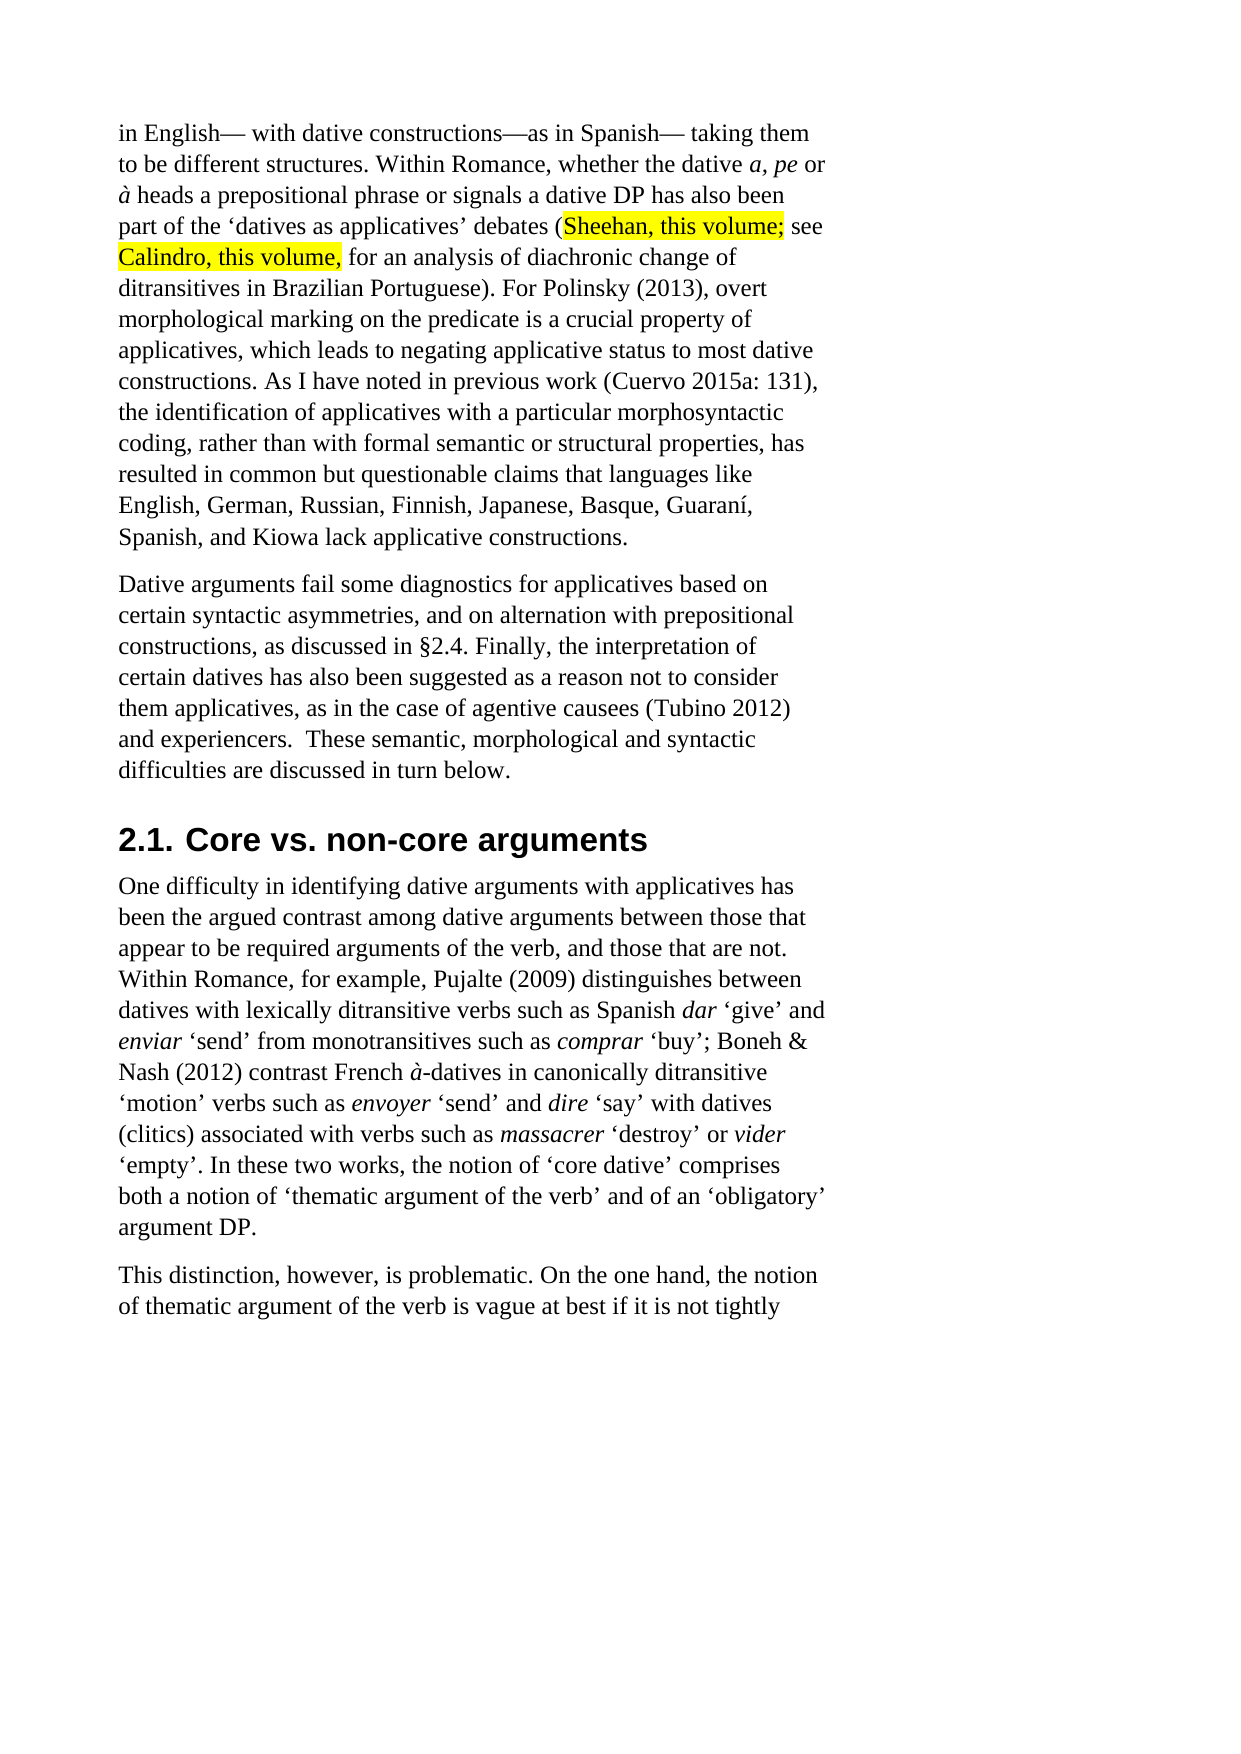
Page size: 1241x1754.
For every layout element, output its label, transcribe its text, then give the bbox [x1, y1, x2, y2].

text One difficulty in identifying dative arguments with applicatives has been the argued contrast among dative arguments between those that appear to be required arguments of the verb, and those that are not. Within Romance, for example, Pujalte (2009) distinguishes between datives with lexically ditransitive verbs such as Spanish dar ‘give’ and enviar ‘send’ from monotransitives such as comprar ‘buy’; Boneh & Nash (2012) contrast French à-datives in canonically ditransitive ‘motion’ verbs such as envoyer ‘send’ and dire ‘say’ with datives (clitics) associated with verbs such as massacrer ‘destroy’ or vider ‘empty’. In these two works, the notion of ‘core dative’ comprises both a notion of ‘thematic argument of the verb’ and of an ‘obligatory’ argument DP. [118, 871, 827, 1241]
text Dative arguments fail some diagnostics for applicatives based on certain syntactic asymmetries, and on alternation with prepositional constructions, as discussed in §2.4. Finally, the interpretation of certain datives has also been suggested as a reason not to consider them applicatives, as in the case of agentive causees (Tubino 2012) and experiencers. These semantic, morphological and syntactic difficulties are discussed in turn below. [118, 569, 827, 784]
text in English— with dative constructions—as in Spanish— taking them to be different structures. Within Romance, whether the dative a, pe or à heads a prepositional phrase or signals a dative DP has also been part of the ‘datives as applicatives’ debates (Sheehan, this volume; see Calindro, this volume, for an analysis of diachronic change of ditransitives in Brazilian Portuguese). For Polinsky (2013), overt morphological marking on the predicate is a crucial property of applicatives, which leads to negating applicative status to most dative constructions. As I have noted in previous work (Cuervo 2015a: 131), the identification of applicatives with a particular morphosyntactic coding, rather than with formal semantic or structural properties, has resulted in common but questionable claims that languages like English, German, Russian, Finnish, Japanese, Basque, Guaraní, Spanish, and Kiowa lack applicative constructions. [118, 118, 827, 550]
text This distinction, however, is problematic. On the one hand, the notion of thematic argument of the verb is vague at best if it is not tightly [118, 1260, 827, 1320]
list Core vs. non-core arguments [118, 820, 827, 858]
